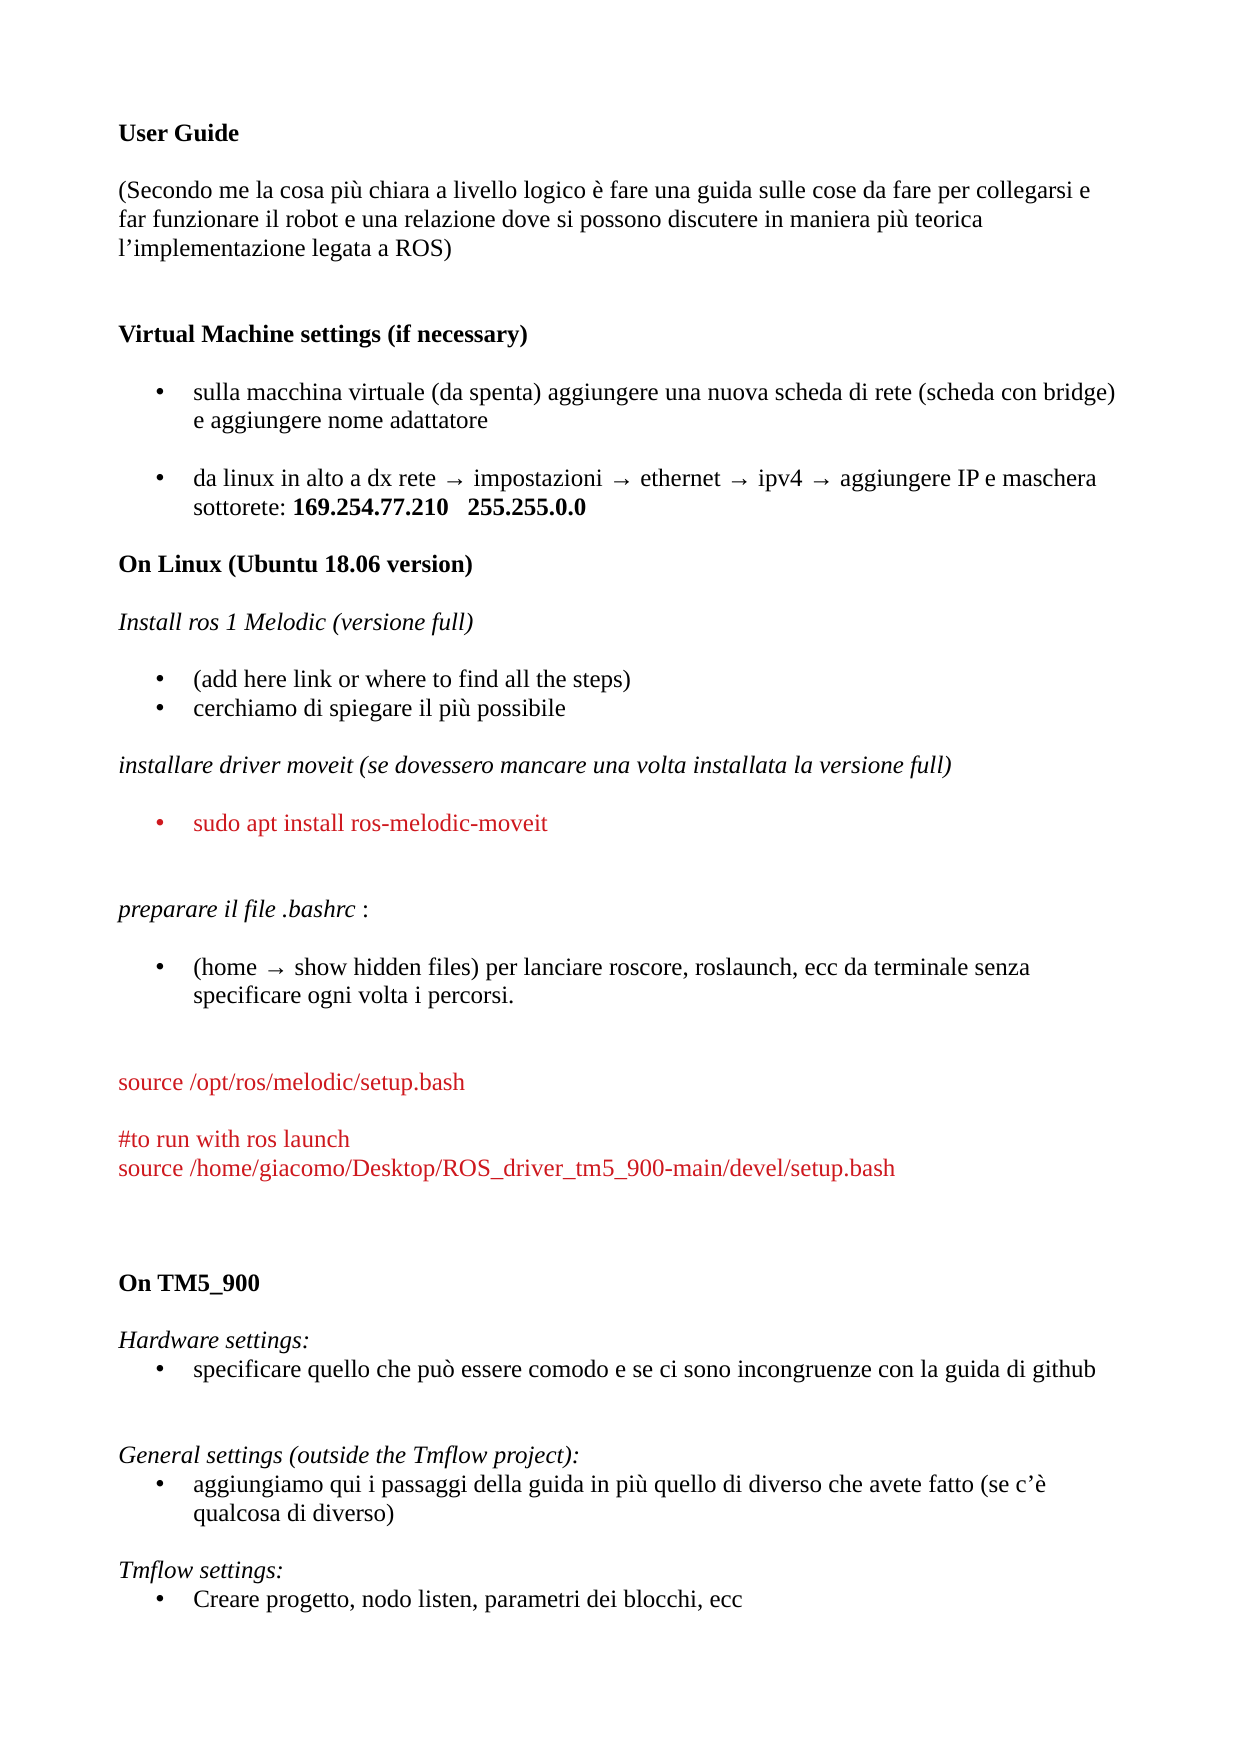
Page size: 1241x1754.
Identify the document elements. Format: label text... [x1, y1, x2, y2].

list (home → show hidden files) per lanciare roscore, roslaunch, ecc da terminale senza specificare ogni volta i percorsi. [156, 952, 1122, 1009]
text #to run with ros launch [118, 1124, 1122, 1153]
text preparare il file .bashrc : [118, 894, 1122, 923]
list Creare progetto, nodo listen, parametri dei blocchi, ecc [156, 1584, 1122, 1613]
text General settings (outside the Tmflow project): [118, 1441, 1122, 1469]
text (Secondo me la cosa più chiara a livello logico è fare una guida sulle cose da fare per collegarsi e far funzionare il robot e una relazione dove si possono discutere in maniera più teorica l’implementazione legata a ROS) [118, 176, 1122, 262]
list sulla macchina virtuale (da spenta) aggiungere una nuova scheda di rete (scheda con bridge) e aggiungere nome adattatore [156, 377, 1122, 434]
list cerchiamo di spiegare il più possibile [156, 693, 1122, 722]
text Virtual Machine settings (if necessary) [118, 319, 1122, 348]
text source /opt/ros/melodic/setup.bash [118, 1067, 1122, 1096]
text installare driver moveit (se dovessero mancare una volta installata la versione full) [118, 751, 1122, 779]
text User Guide [118, 118, 1122, 147]
list aggiungiamo qui i passaggi della guida in più quello di diverso che avete fatto (se c’è qualcosa di diverso) [156, 1469, 1122, 1527]
list sudo apt install ros-melodic-moveit [156, 808, 1122, 837]
text Tmflow settings: [118, 1556, 1122, 1584]
text Hardware settings: [118, 1326, 1122, 1354]
list specificare quello che può essere comodo e se ci sono incongruenze con la guida di github [156, 1354, 1122, 1383]
text source /home/giacomo/Desktop/ROS_driver_tm5_900-main/devel/setup.bash [118, 1153, 1122, 1182]
text On Linux (Ubuntu 18.06 version) [118, 549, 1122, 578]
list (add here link or where to find all the steps) [156, 664, 1122, 693]
text On TM5_900 [118, 1268, 1122, 1297]
list da linux in alto a dx rete → impostazioni → ethernet → ipv4 → aggiungere IP e maschera sottorete: 169.254.77.210 255.255.0.0 [156, 463, 1122, 521]
text Install ros 1 Melodic (versione full) [118, 607, 1122, 636]
